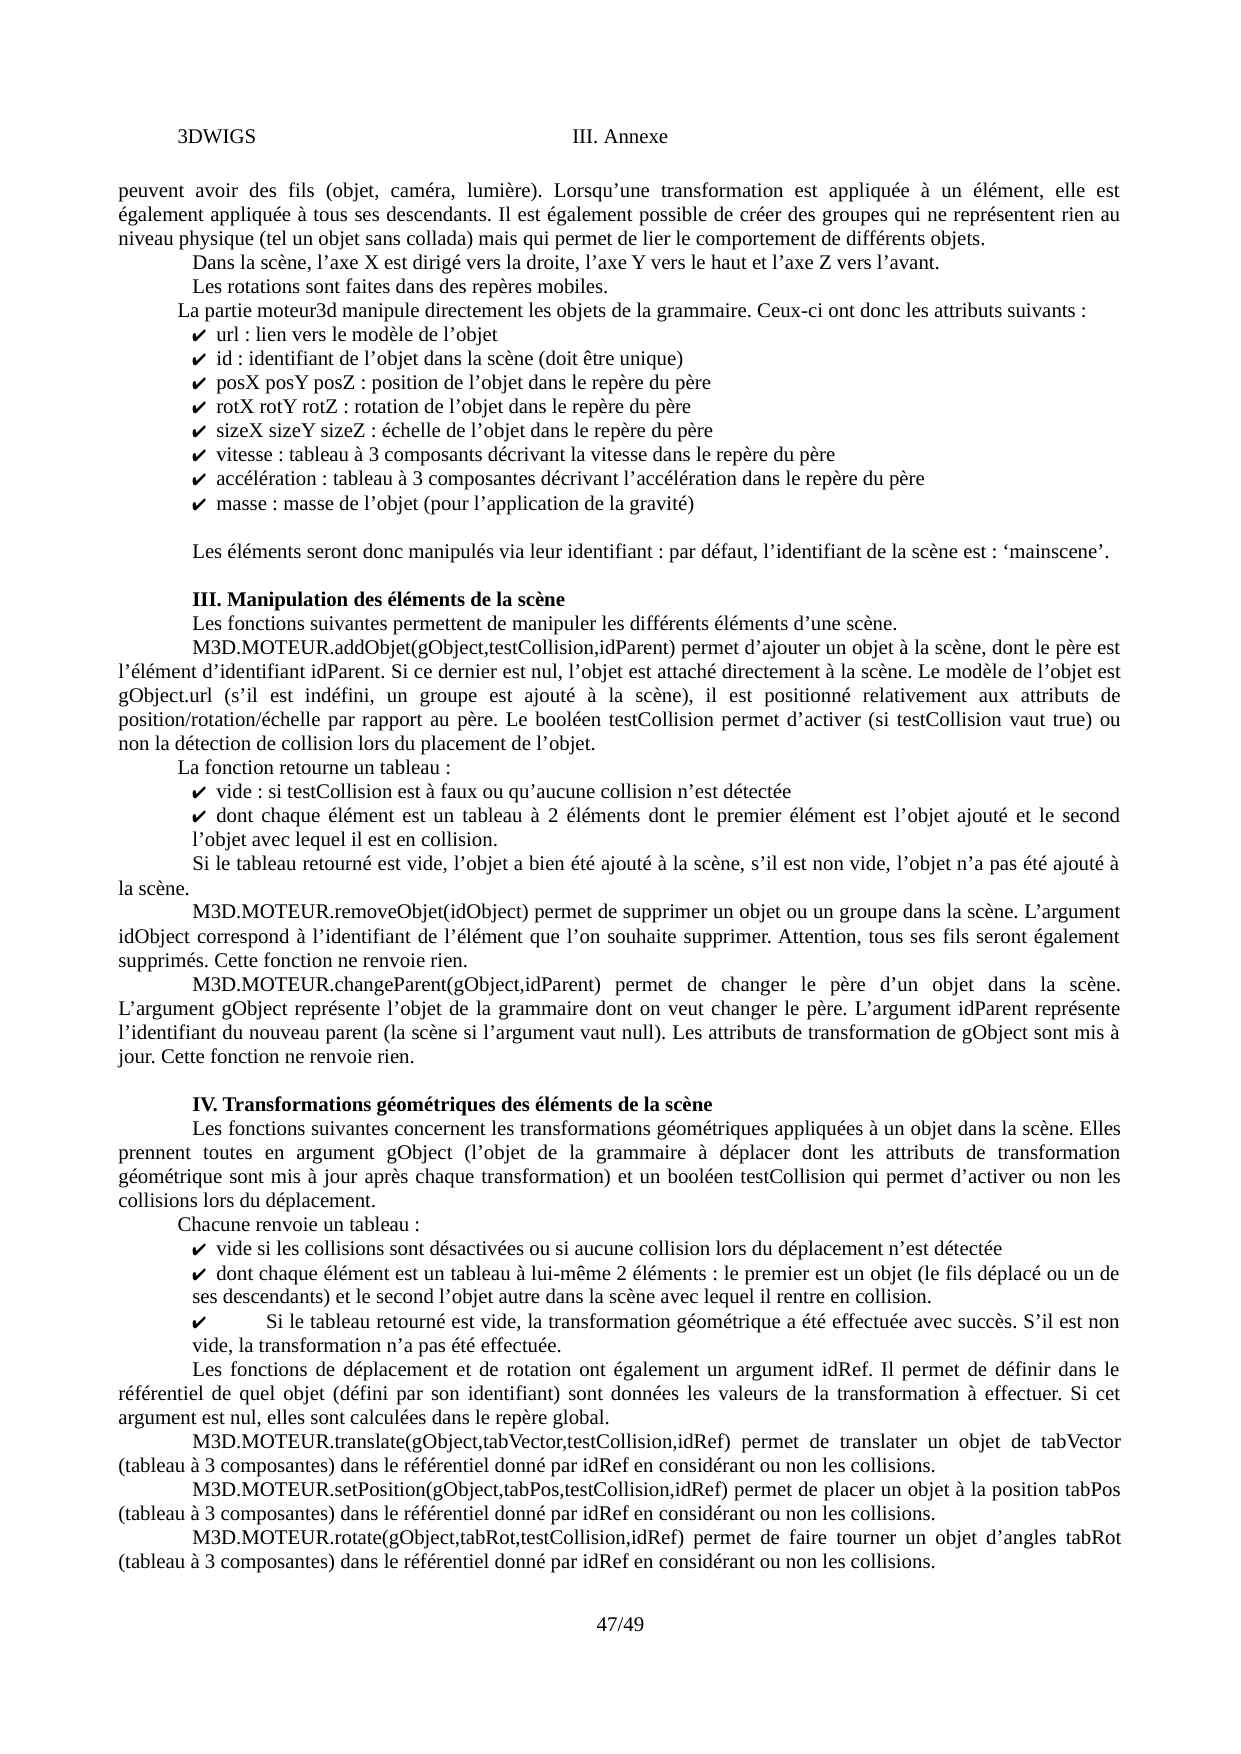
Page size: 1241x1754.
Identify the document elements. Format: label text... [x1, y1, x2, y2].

list id : identifiant de l’objet dans la scène (doit être unique) [192, 346, 1122, 370]
text IV. Transformations géométriques des éléments de la scène [118, 1092, 1122, 1116]
text Les fonctions suivantes concernent les transformations géométriques appliquées à un objet dans la scène. Elles prennent toutes en argument gObject (l’objet de la grammaire à déplacer dont les attributs de transformation géométrique sont mis à jour après chaque transformation) et un booléen testCollision qui permet d’activer ou non les collisions lors du déplacement. [118, 1116, 1122, 1212]
list vitesse : tableau à 3 composants décrivant la vitesse dans le repère du père [192, 442, 1122, 466]
text M3D.MOTEUR.setPosition(gObject,tabPos,testCollision,idRef) permet de placer un objet à la position tabPos (tableau à 3 composantes) dans le référentiel donné par idRef en considérant ou non les collisions. [118, 1477, 1122, 1525]
text III. Manipulation des éléments de la scène [118, 587, 1122, 611]
text Chacune renvoie un tableau : [118, 1212, 1122, 1236]
text Dans la scène, l’axe X est dirigé vers la droite, l’axe Y vers le haut et l’axe Z vers l’avant. [118, 250, 1122, 274]
list vide : si testCollision est à faux ou qu’aucune collision n’est détectée [192, 779, 1122, 803]
list masse : masse de l’objet (pour l’application de la gravité) [192, 490, 1122, 514]
text La partie moteur3d manipule directement les objets de la grammaire. Ceux-ci ont donc les attributs suivants : [118, 298, 1122, 322]
list accélération : tableau à 3 composantes décrivant l’accélération dans le repère du père [192, 466, 1122, 490]
list posX posY posZ : position de l’objet dans le repère du père [192, 370, 1122, 394]
text M3D.MOTEUR.rotate(gObject,tabRot,testCollision,idRef) permet de faire tourner un objet d’angles tabRot (tableau à 3 composantes) dans le référentiel donné par idRef en considérant ou non les collisions. [118, 1525, 1122, 1573]
list url : lien vers le modèle de l’objet [192, 322, 1122, 346]
text La fonction retourne un tableau : [118, 755, 1122, 779]
text M3D.MOTEUR.removeObjet(idObject) permet de supprimer un objet ou un groupe dans la scène. L’argument idObject correspond à l’identifiant de l’élément que l’on souhaite supprimer. Attention, tous ses fils seront également supprimés. Cette fonction ne renvoie rien. [118, 899, 1122, 972]
list rotX rotY rotZ : rotation de l’objet dans le repère du père [192, 394, 1122, 418]
text Si le tableau retourné est vide, l’objet a bien été ajouté à la scène, s’il est non vide, l’objet n’a pas été ajouté à la scène. [118, 851, 1122, 899]
list dont chaque élément est un tableau à lui-même 2 éléments : le premier est un objet (le fils déplacé ou un de ses descendants) et le second l’objet autre dans la scène avec lequel il rentre en collision. [192, 1260, 1122, 1308]
list Si le tableau retourné est vide, la transformation géométrique a été effectuée avec succès. S’il est non vide, la transformation n’a pas été effectuée. [192, 1308, 1122, 1357]
text Les fonctions de déplacement et de rotation ont également un argument idRef. Il permet de définir dans le référentiel de quel objet (défini par son identifiant) sont données les valeurs de la transformation à effectuer. Si cet argument est nul, elles sont calculées dans le repère global. [118, 1357, 1122, 1429]
text Les fonctions suivantes permettent de manipuler les différents éléments d’une scène. [118, 611, 1122, 635]
text M3D.MOTEUR.changeParent(gObject,idParent) permet de changer le père d’un objet dans la scène. L’argument gObject représente l’objet de la grammaire dont on veut changer le père. L’argument idParent représente l’identifiant du nouveau parent (la scène si l’argument vaut null). Les attributs de transformation de gObject sont mis à jour. Cette fonction ne renvoie rien. [118, 972, 1122, 1068]
text M3D.MOTEUR.translate(gObject,tabVector,testCollision,idRef) permet de translater un objet de tabVector (tableau à 3 composantes) dans le référentiel donné par idRef en considérant ou non les collisions. [118, 1429, 1122, 1477]
text M3D.MOTEUR.addObjet(gObject,testCollision,idParent) permet d’ajouter un objet à la scène, dont le père est l’élément d’identifiant idParent. Si ce dernier est nul, l’objet est attaché directement à la scène. Le modèle de l’objet est gObject.url (s’il est indéfini, un groupe est ajouté à la scène), il est positionné relativement aux attributs de position/rotation/échelle par rapport au père. Le booléen testCollision permet d’activer (si testCollision vaut true) ou non la détection de collision lors du placement de l’objet. [118, 635, 1122, 755]
text Les rotations sont faites dans des repères mobiles. [118, 274, 1122, 298]
list dont chaque élément est un tableau à 2 éléments dont le premier élément est l’objet ajouté et le second l’objet avec lequel il est en collision. [192, 803, 1122, 851]
list sizeX sizeY sizeZ : échelle de l’objet dans le repère du père [192, 418, 1122, 442]
list vide si les collisions sont désactivées ou si aucune collision lors du déplacement n’est détectée [192, 1236, 1122, 1260]
text Les éléments seront donc manipulés via leur identifiant : par défaut, l’identifiant de la scène est : ‘mainscene’. [118, 538, 1122, 563]
text peuvent avoir des fils (objet, caméra, lumière). Lorsqu’une transformation est appliquée à un élément, elle est également appliquée à tous ses descendants. Il est également possible de créer des groupes qui ne représentent rien au niveau physique (tel un objet sans collada) mais qui permet de lier le comportement de différents objets. [118, 178, 1122, 250]
